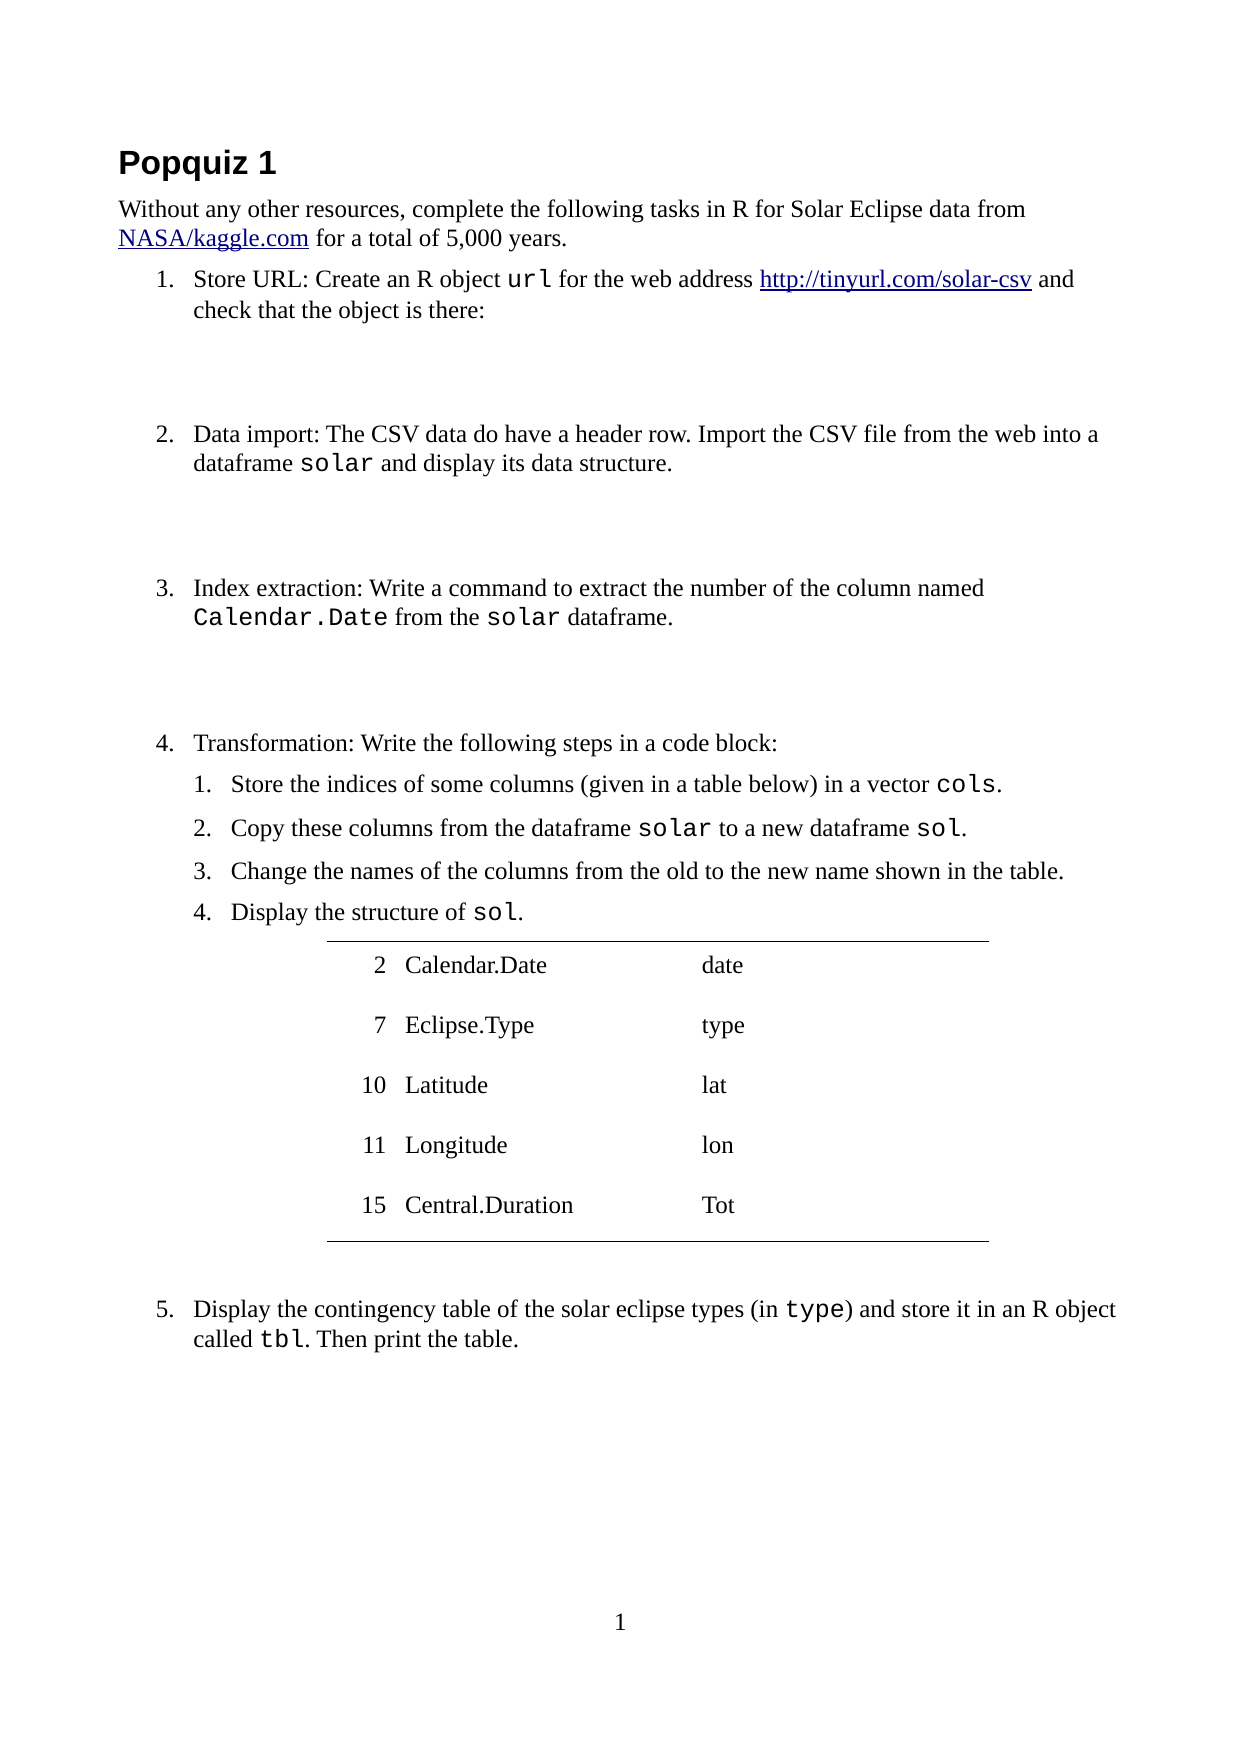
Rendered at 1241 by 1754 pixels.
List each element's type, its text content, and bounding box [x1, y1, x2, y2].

table_cell Central.Duration [395, 1181, 692, 1241]
list Display the contingency table of the solar eclipse types (in type) and store it in an R object called tbl. Then print the table. [156, 1294, 1122, 1355]
list Store URL: Create an R object url for the web address http://tinyurl.com/solar-csv and check that the object is there: [156, 264, 1122, 324]
table_cell Latitude [395, 1061, 692, 1121]
table_header Calendar.Date [395, 942, 692, 1001]
table_cell 15 [327, 1181, 395, 1241]
table_cell type [692, 1001, 989, 1061]
list Display the structure of sol. [193, 897, 1122, 928]
table_cell lat [692, 1061, 989, 1121]
table_cell Eclipse.Type [395, 1001, 692, 1061]
table_cell 11 [327, 1121, 395, 1181]
table_cell 10 [327, 1061, 395, 1121]
list Change the names of the columns from the old to the new name shown in the table. [193, 856, 1122, 885]
list Transformation: Write the following steps in a code block: [156, 728, 1122, 757]
table_cell Tot [692, 1181, 989, 1241]
table_cell Longitude [395, 1121, 692, 1181]
table_cell 7 [327, 1001, 395, 1061]
list Copy these columns from the dataframe solar to a new dataframe sol. [193, 813, 1122, 843]
table_header 2 [327, 942, 395, 1001]
list Data import: The CSV data do have a header row. Import the CSV file from the web into a dataframe solar and display its data structure. [156, 419, 1122, 478]
list Index extraction: Write a command to extract the number of the column named Calendar.Date from the solar dataframe. [156, 573, 1122, 633]
table_header date [692, 942, 989, 1001]
list Store the indices of some columns (given in a table below) in a vector cols. [193, 769, 1122, 800]
subtitle Popquiz 1 [118, 143, 1122, 182]
text Without any other resources, complete the following tasks in R for Solar Eclipse data from NASA/kaggle.com for a total of 5,000 years. [118, 194, 1122, 252]
table_cell lon [692, 1121, 989, 1181]
